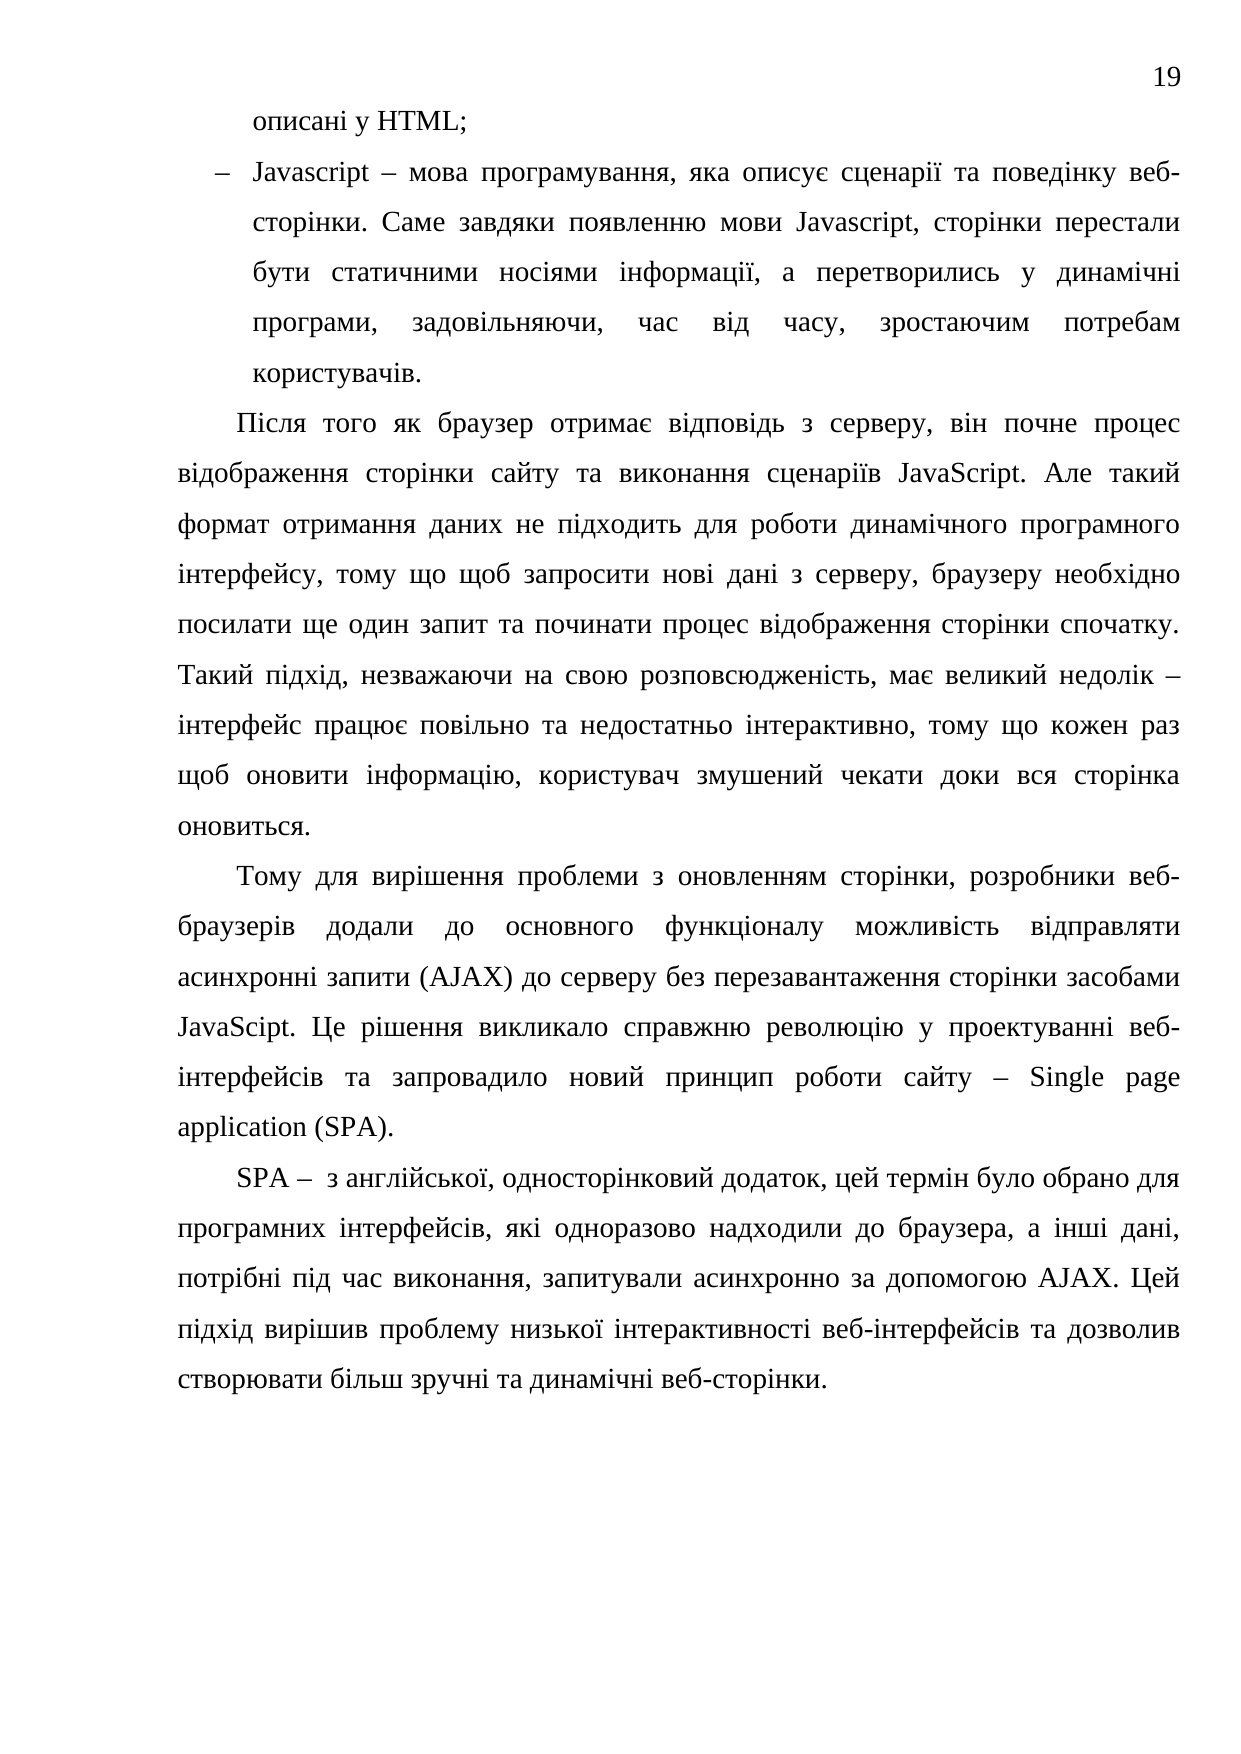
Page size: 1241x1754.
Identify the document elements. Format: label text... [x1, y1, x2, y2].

list Javascript – мова програмування, яка описує сценарії та поведінку веб-сторінки. Саме завдяки появленню мови Javascript, сторінки перестали бути статичними носіями інформації, а перетворились у динамічні програми, задовільняючи, час від часу, зростаючим потребам користувачів. [215, 154, 1181, 388]
text SPA – з англійської, односторінковий додаток, цей термін було обрано для програмних інтерфейсів, які одноразово надходили до браузера, а інші дані, потрібні під час виконання, запитували асинхронно за допомогою AJAX. Цей підхід вирішив проблему низької інтерактивності веб-інтерфейсів та дозволив створювати більш зручні та динамічні веб-сторінки. [177, 1160, 1181, 1395]
list описані у HTML; [215, 103, 1181, 137]
text Після того як браузер отримає відповідь з серверу, він почне процес відображення сторінки сайту та виконання сценаріїв JavaScript. Але такий формат отримання даних не підходить для роботи динамічного програмного інтерфейсу, тому що щоб запросити нові дані з серверу, браузеру необхідно посилати ще один запит та починати процес відображення сторінки спочатку. Такий підхід, незважаючи на свою розповсюдженість, має великий недолік – інтерфейс працює повільно та недостатньо інтерактивно, тому що кожен раз щоб оновити інформацію, користувач змушений чекати доки вся сторінка оновиться. [177, 405, 1181, 841]
text Тому для вирішення проблеми з оновленням сторінки, розробники веб-браузерів додали до основного функціоналу можливість відправляти асинхронні запити (AJAX) до серверу без перезавантаження сторінки засобами JavaScipt. Це рішення викликало справжню революцію у проектуванні веб-інтерфейсів та запровадило новий принцип роботи сайту – Single page application (SPA). [177, 858, 1181, 1143]
